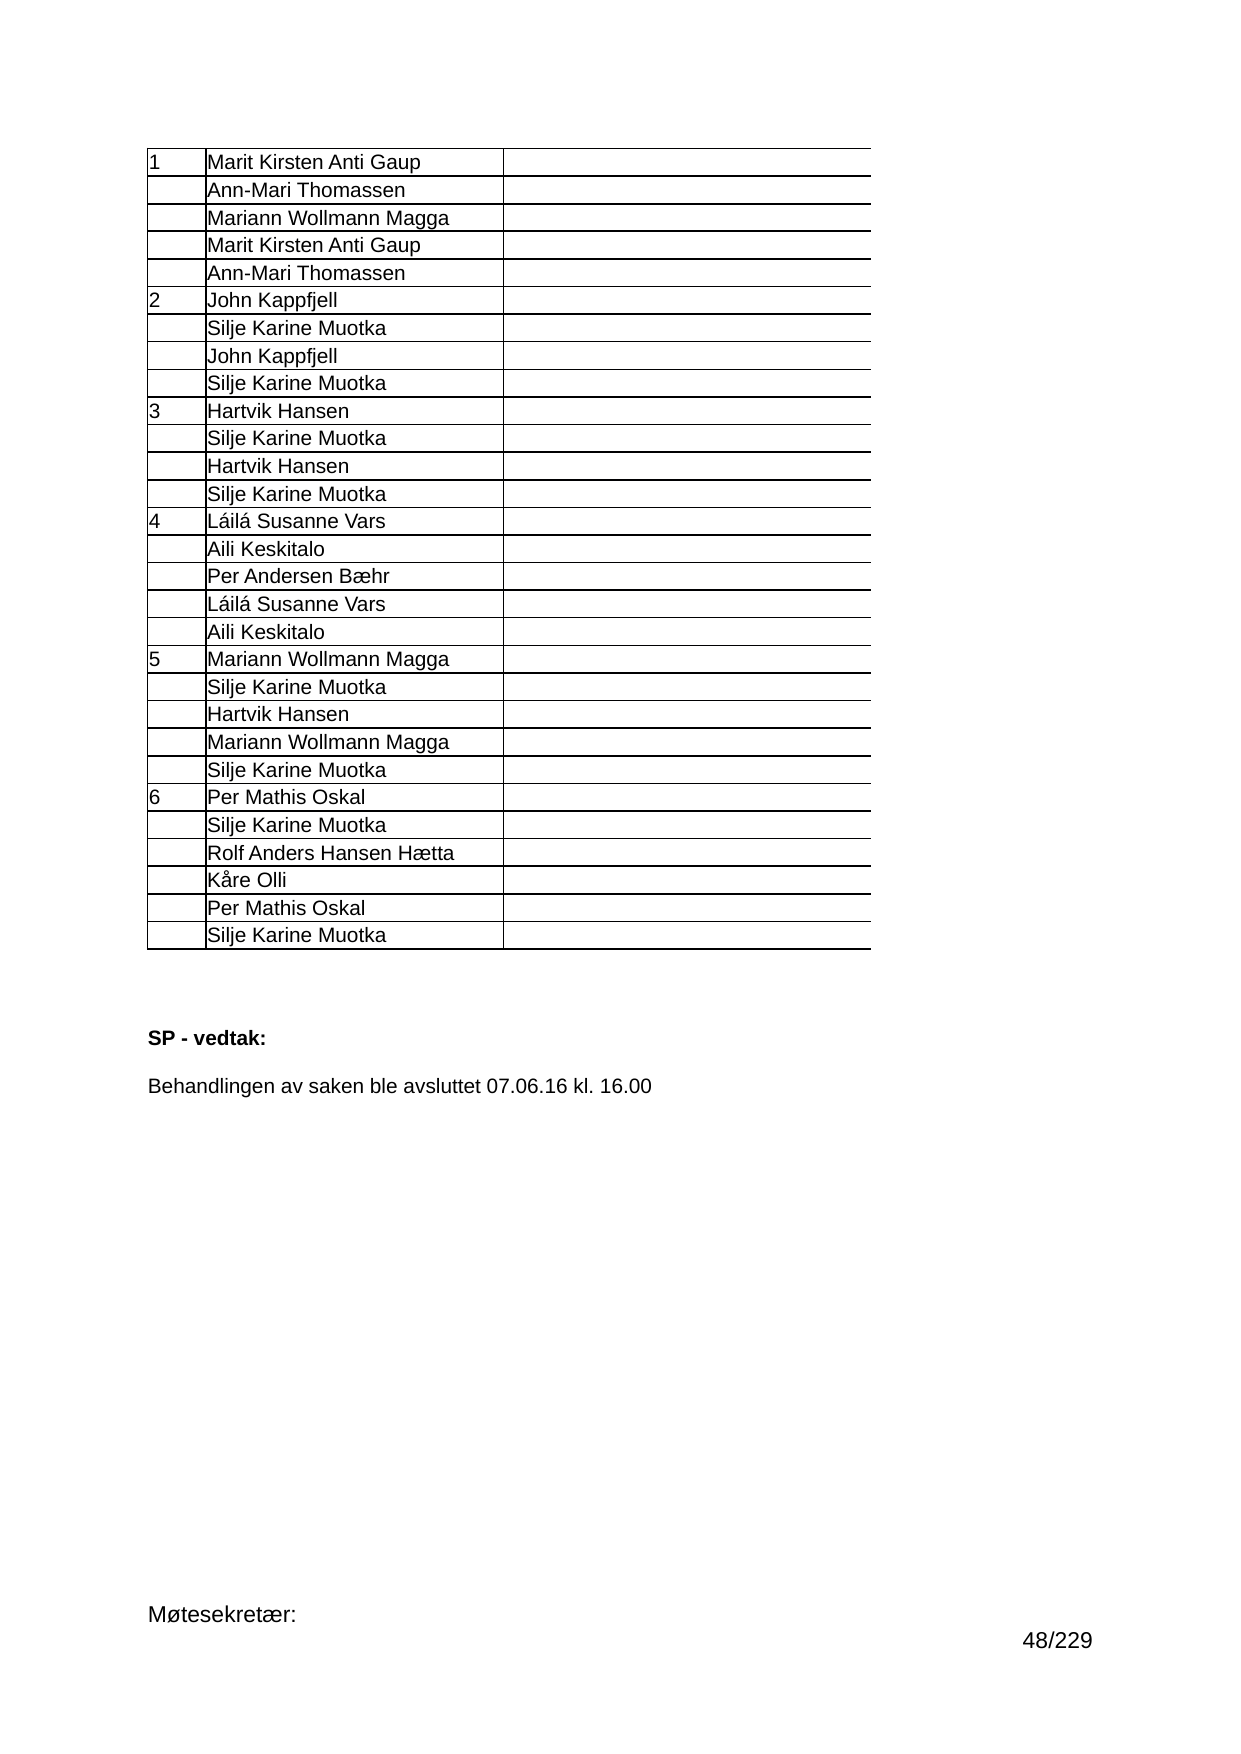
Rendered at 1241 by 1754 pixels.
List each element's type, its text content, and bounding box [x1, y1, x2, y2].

table_cell [148, 812, 205, 838]
table_cell Silje Karine Muotka [207, 315, 503, 341]
text SP - vedtak: [148, 1026, 1093, 1049]
table_cell [504, 757, 871, 782]
table_cell [504, 784, 871, 810]
table_cell Ann-Mari Thomassen [207, 260, 503, 286]
table_header Behandlingen av saken ble avsluttet 07.06.16 kl. 16.00 [136, 1074, 664, 1098]
table_cell Silje Karine Muotka [207, 922, 503, 948]
table_cell [148, 232, 205, 258]
table_cell [148, 370, 205, 396]
table_cell Per Andersen Bæhr [207, 563, 503, 589]
table_cell Ann-Mari Thomassen [207, 177, 503, 203]
table_cell Kåre Olli [207, 867, 503, 893]
table_cell [504, 536, 871, 562]
table_cell 6 [148, 784, 205, 810]
table_cell [504, 205, 871, 230]
table_cell [504, 591, 871, 617]
table_cell [504, 508, 871, 534]
table_cell [148, 757, 205, 782]
table_cell Per Mathis Oskal [207, 895, 503, 921]
table_cell [504, 287, 871, 313]
table_cell Mariann Wollmann Magga [207, 646, 503, 672]
table_cell [148, 729, 205, 755]
table_cell 3 [148, 398, 205, 424]
table_cell Aili Keskitalo [207, 618, 503, 644]
table_cell Aili Keskitalo [207, 536, 503, 562]
table_cell [148, 425, 205, 451]
table_cell 5 [148, 646, 205, 672]
table_cell [148, 563, 205, 589]
table_cell Marit Kirsten Anti Gaup [207, 149, 503, 175]
table_cell [148, 536, 205, 562]
table_cell Silje Karine Muotka [207, 370, 503, 396]
table_cell [504, 315, 871, 341]
table_cell [148, 453, 205, 479]
table_cell Silje Karine Muotka [207, 425, 503, 451]
table_cell [504, 563, 871, 589]
table_cell [148, 701, 205, 727]
table_cell 4 [148, 508, 205, 534]
table_cell [148, 591, 205, 617]
table_cell John Kappfjell [207, 342, 503, 368]
table_cell [148, 867, 205, 893]
table_header [504, 148, 883, 950]
table_cell [148, 839, 205, 865]
table_cell Silje Karine Muotka [207, 674, 503, 700]
table_cell [148, 205, 205, 230]
table_cell [148, 895, 205, 921]
table_cell Mariann Wollmann Magga [207, 729, 503, 755]
table_cell Per Mathis Oskal [207, 784, 503, 810]
table_cell Láilá Susanne Vars [207, 591, 503, 617]
table_cell 2 [148, 287, 205, 313]
table_cell Silje Karine Muotka [207, 481, 503, 506]
table_cell [504, 398, 871, 424]
table_cell [148, 342, 205, 368]
table_cell Hartvik Hansen [207, 701, 503, 727]
table_cell 1 [148, 149, 205, 175]
table_cell Rolf Anders Hansen Hætta [207, 839, 503, 865]
table_cell Mariann Wollmann Magga [207, 205, 503, 230]
table_cell [504, 674, 871, 700]
table_cell [504, 342, 871, 368]
table_cell [148, 260, 205, 286]
table_cell Láilá Susanne Vars [207, 508, 503, 534]
table_cell [504, 867, 871, 893]
table_cell [504, 839, 871, 865]
table_cell [504, 701, 871, 727]
table_cell [504, 177, 871, 203]
table_cell Silje Karine Muotka [207, 757, 503, 782]
table_cell [504, 922, 871, 948]
table_cell [504, 149, 871, 175]
table_cell [504, 729, 871, 755]
table_cell [148, 177, 205, 203]
table_cell [148, 922, 205, 948]
table_cell [504, 481, 871, 506]
table_cell Marit Kirsten Anti Gaup [207, 232, 503, 258]
table_cell [504, 370, 871, 396]
table_header [136, 148, 147, 950]
table_cell [504, 425, 871, 451]
table_cell John Kappfjell [207, 287, 503, 313]
table_cell [504, 232, 871, 258]
table_cell [504, 895, 871, 921]
table_cell [504, 453, 871, 479]
table_cell [504, 812, 871, 838]
table_cell [148, 315, 205, 341]
table_cell [148, 618, 205, 644]
table_cell [504, 646, 871, 672]
table_cell [504, 260, 871, 286]
table_cell Hartvik Hansen [207, 398, 503, 424]
table_cell Silje Karine Muotka [207, 812, 503, 838]
table_cell [148, 674, 205, 700]
table_cell Hartvik Hansen [207, 453, 503, 479]
table_cell [504, 618, 871, 644]
table_cell [148, 481, 205, 506]
